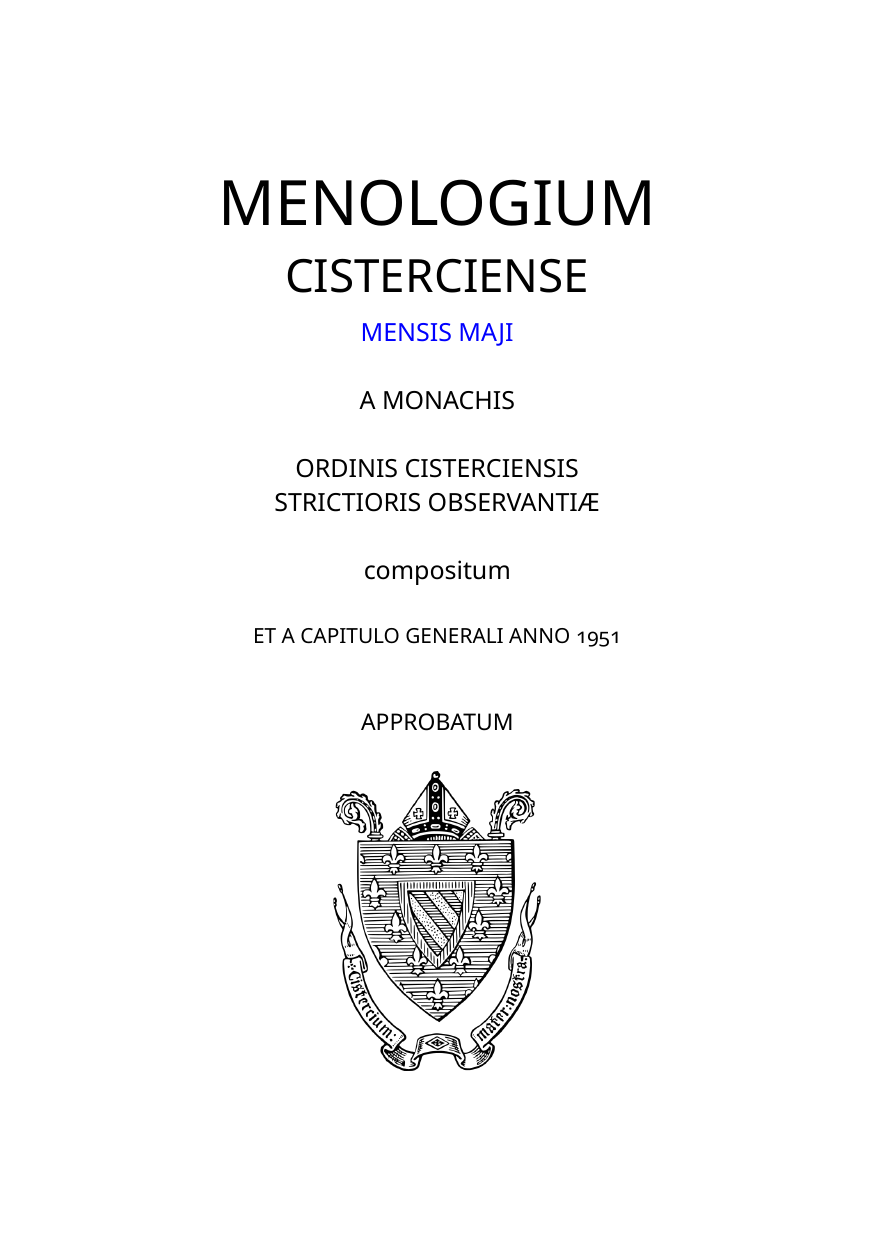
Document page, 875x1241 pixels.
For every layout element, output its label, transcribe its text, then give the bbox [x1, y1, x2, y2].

text STRICTIORIS OBSERVANTIÆ [90, 485, 784, 519]
text ET A CAPITULO GENERALI ANNO 1951 [90, 621, 784, 649]
text MENSIS MAJI [90, 314, 784, 349]
text A MONACHIS [90, 383, 784, 417]
text ORDINIS CISTERCIENSIS [90, 451, 784, 485]
text MENOLOGIUM [90, 158, 784, 243]
picture [333, 771, 541, 1071]
text compositum [90, 553, 784, 587]
text APPROBATUM [90, 706, 784, 738]
text CISTERCIENSE [90, 243, 784, 306]
